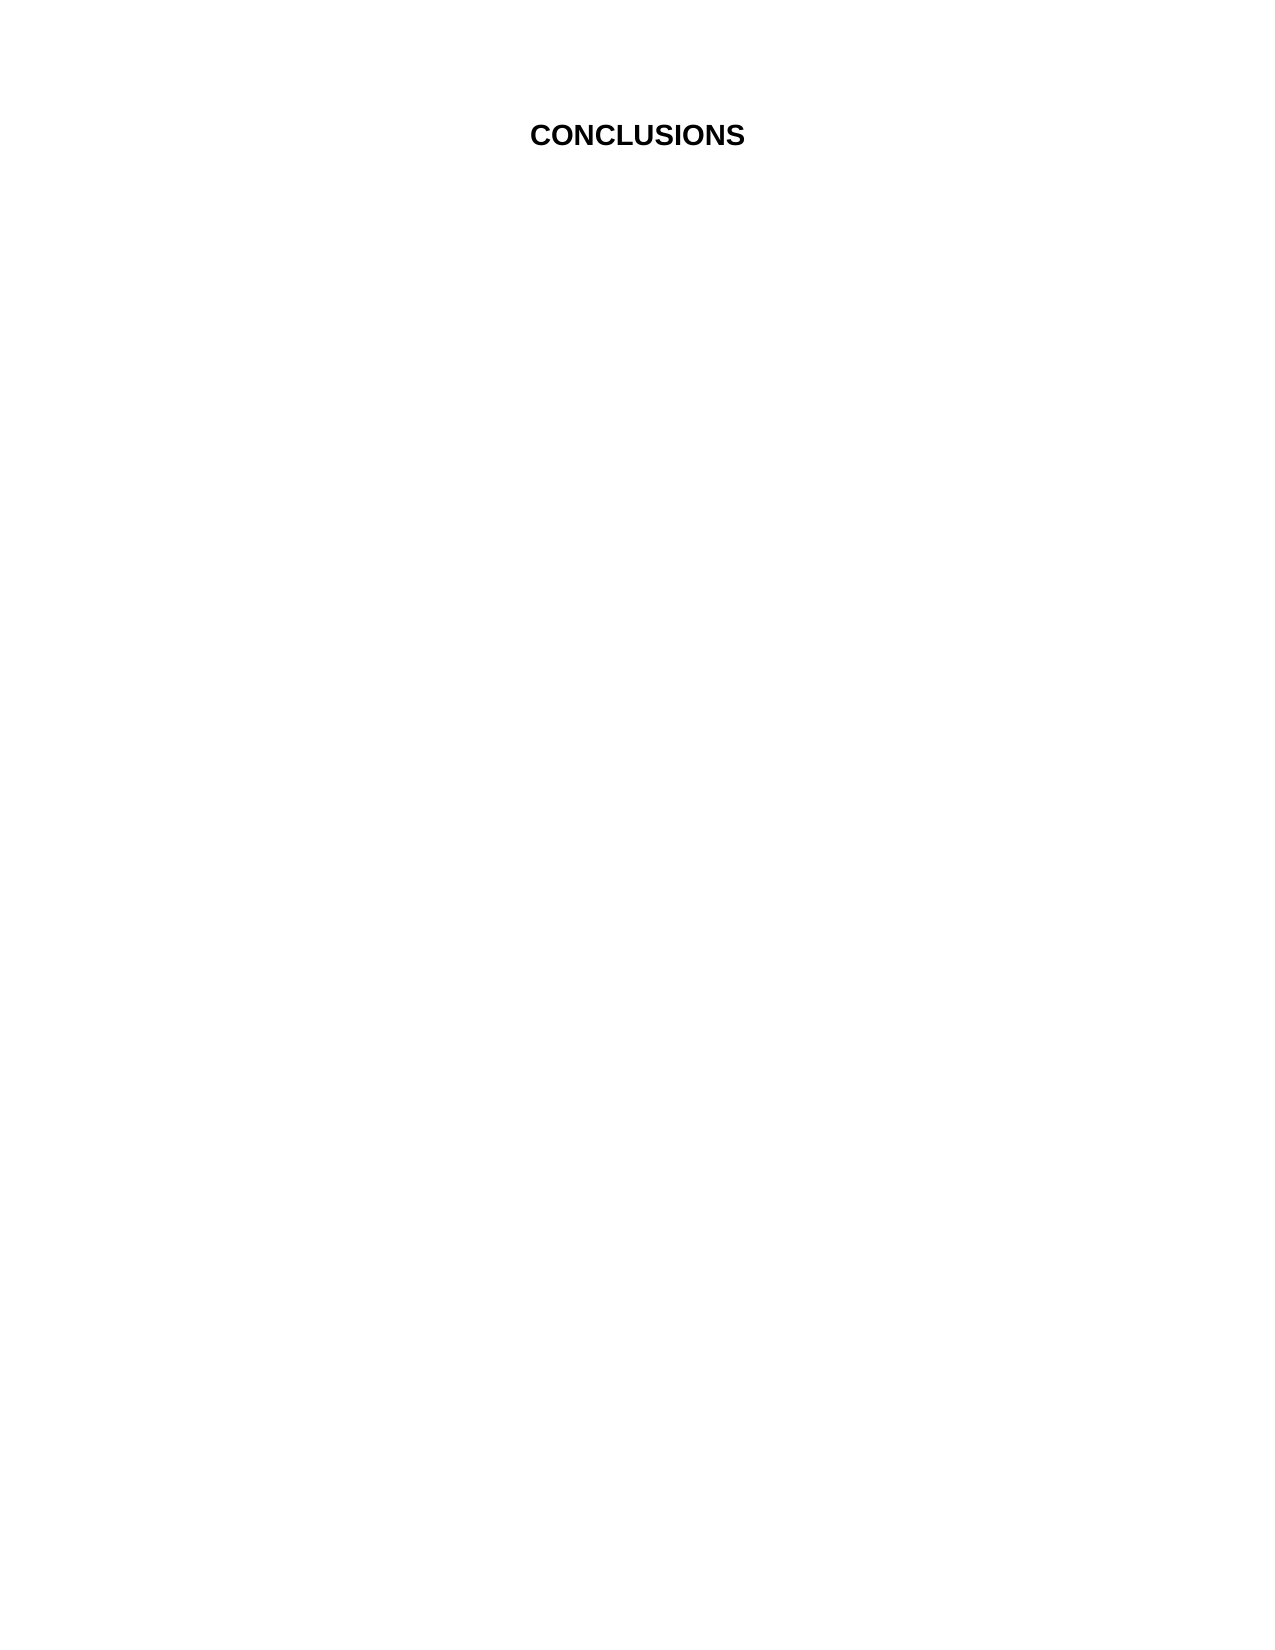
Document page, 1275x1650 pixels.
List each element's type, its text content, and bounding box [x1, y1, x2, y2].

subtitle CONCLUSIONS [118, 118, 1157, 152]
